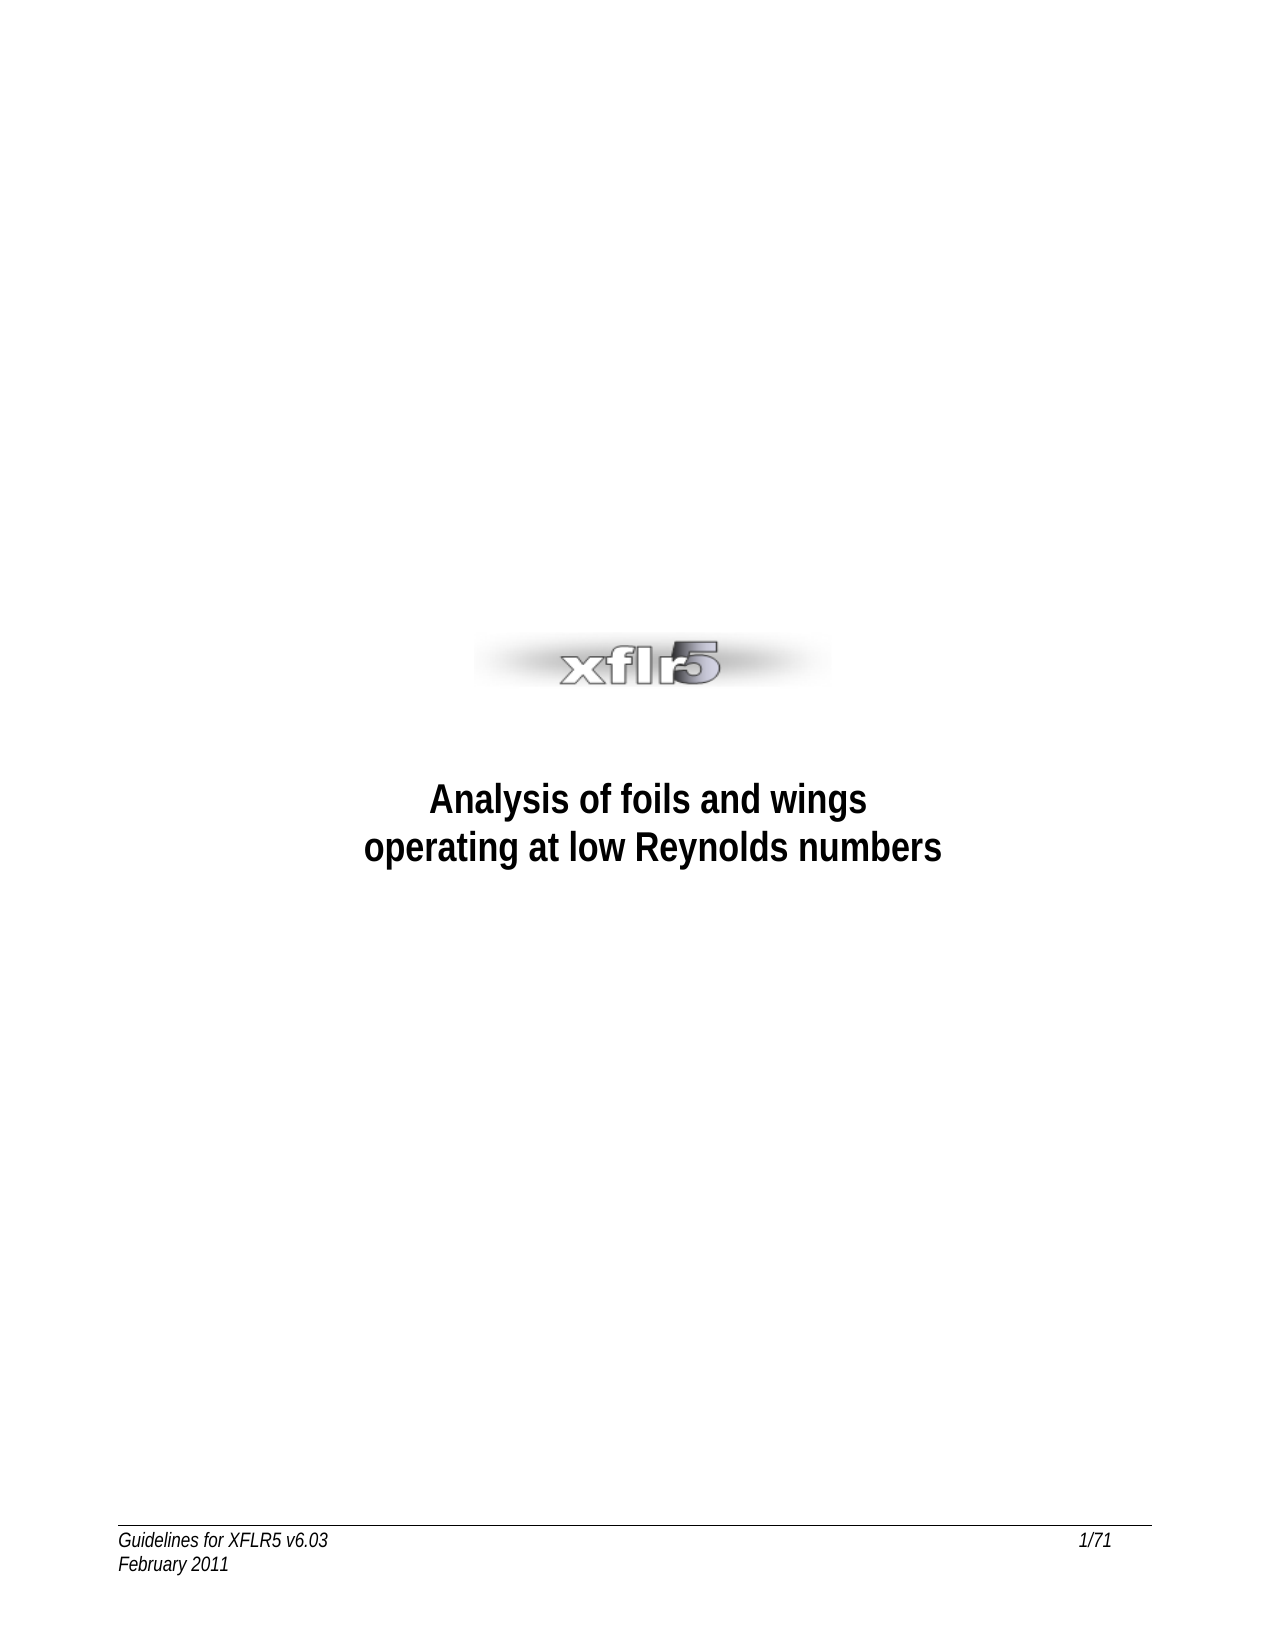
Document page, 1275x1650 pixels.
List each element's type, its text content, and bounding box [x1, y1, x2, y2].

text Analysis of foils and wings operating at low Reynolds numbers [249, 727, 1057, 870]
